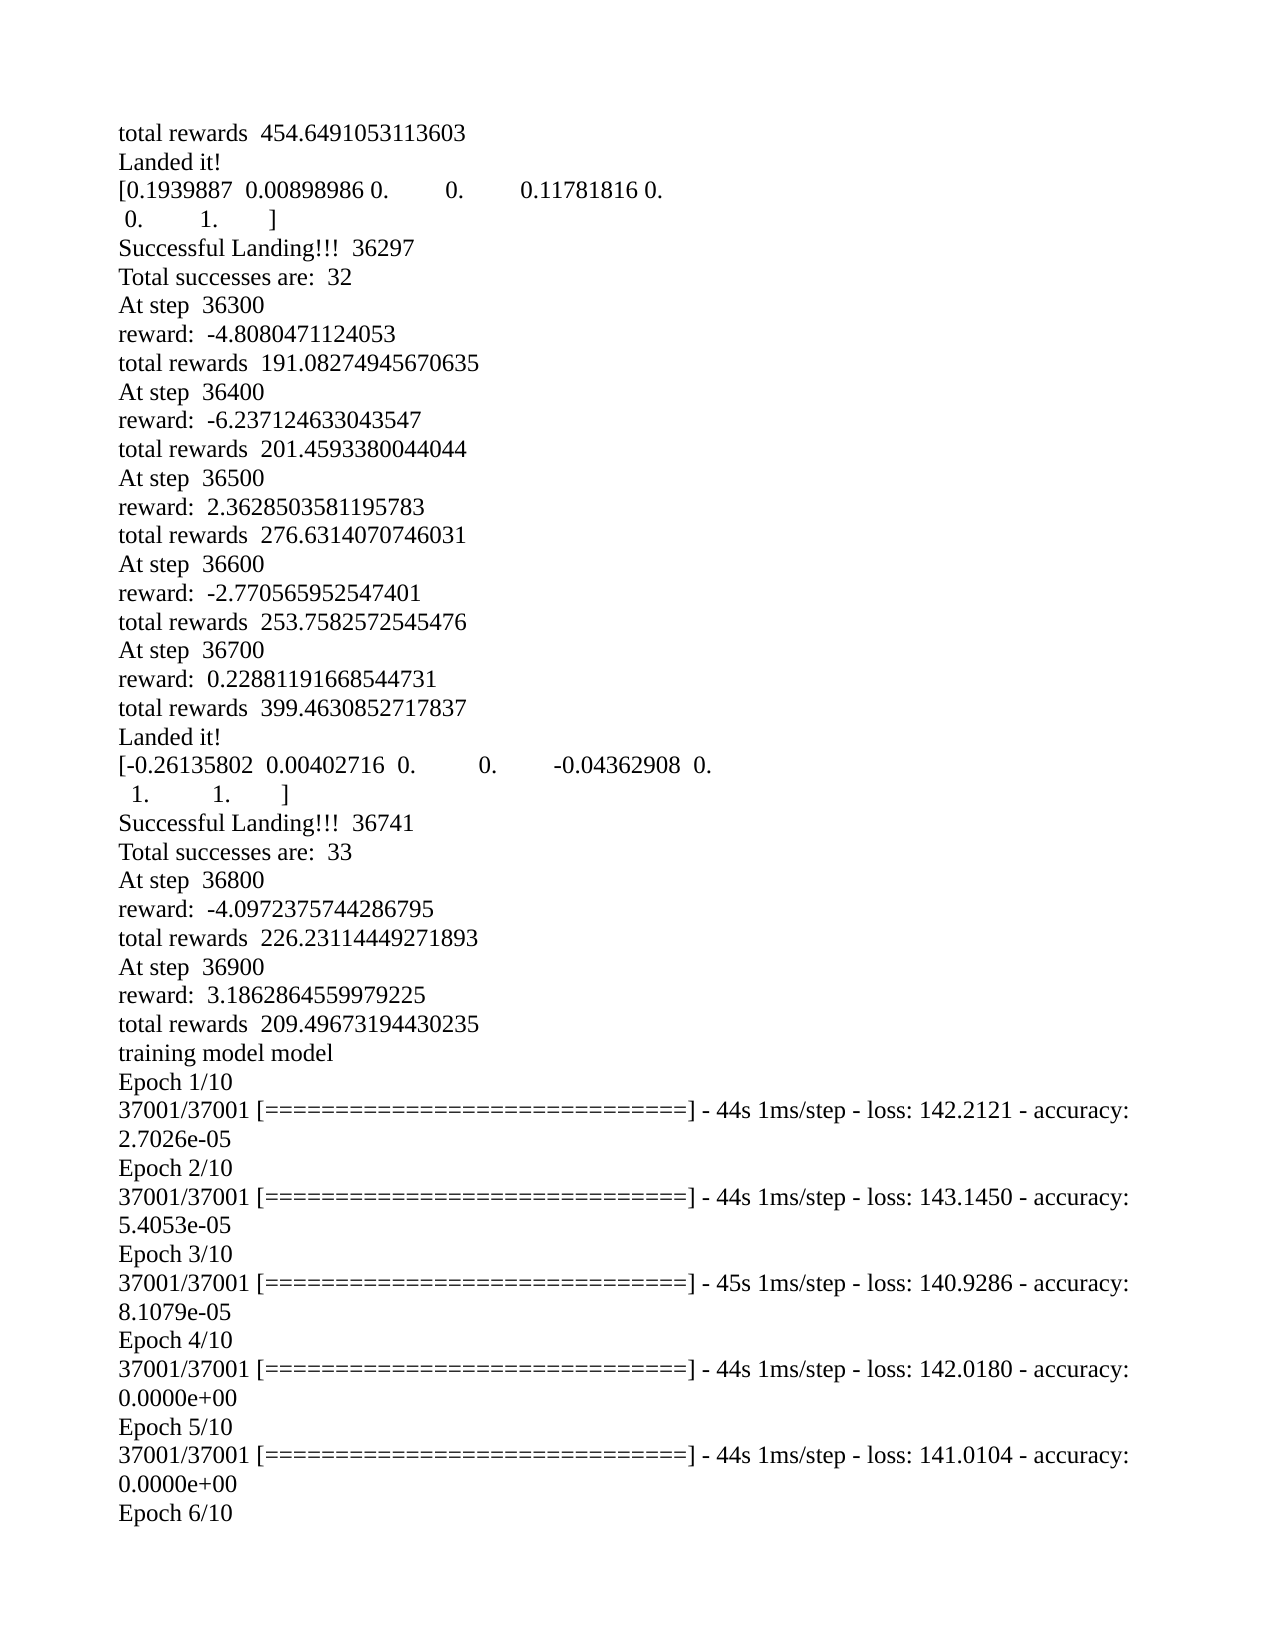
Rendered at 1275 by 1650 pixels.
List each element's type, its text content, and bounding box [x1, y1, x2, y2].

text At step 36800 [118, 866, 1157, 894]
text At step 36700 [118, 636, 1157, 664]
text Successful Landing!!! 36297 [118, 233, 1157, 262]
text total rewards 399.4630852717837 [118, 693, 1157, 722]
text total rewards 201.4593380044044 [118, 434, 1157, 463]
text 37001/37001 [==============================] - 44s 1ms/step - loss: 142.2121 - accuracy: 2.7026e-05 [118, 1096, 1157, 1153]
text reward: 0.22881191668544731 [118, 664, 1157, 693]
text Successful Landing!!! 36741 [118, 808, 1157, 837]
text reward: -2.770565952547401 [118, 578, 1157, 607]
text reward: 3.1862864559979225 [118, 981, 1157, 1009]
text 37001/37001 [==============================] - 44s 1ms/step - loss: 143.1450 - accuracy: 5.4053e-05 [118, 1182, 1157, 1239]
text Epoch 6/10 [118, 1498, 1157, 1527]
text reward: -6.237124633043547 [118, 406, 1157, 434]
text reward: -4.0972375744286795 [118, 894, 1157, 923]
text At step 36500 [118, 463, 1157, 492]
text Epoch 2/10 [118, 1153, 1157, 1182]
text At step 36600 [118, 549, 1157, 578]
text total rewards 209.49673194430235 [118, 1009, 1157, 1038]
text total rewards 253.7582572545476 [118, 607, 1157, 636]
text reward: -4.8080471124053 [118, 319, 1157, 348]
text Epoch 5/10 [118, 1412, 1157, 1441]
text [-0.26135802 0.00402716 0. 0. -0.04362908 0. [118, 751, 1157, 779]
text 1. 1. ] [118, 779, 1157, 808]
text 0. 1. ] [118, 204, 1157, 233]
text Landed it! [118, 147, 1157, 176]
text At step 36900 [118, 952, 1157, 981]
text training model model [118, 1038, 1157, 1067]
text total rewards 276.6314070746031 [118, 521, 1157, 549]
text Epoch 4/10 [118, 1326, 1157, 1354]
text 37001/37001 [==============================] - 44s 1ms/step - loss: 141.0104 - accuracy: 0.0000e+00 [118, 1441, 1157, 1498]
text Epoch 1/10 [118, 1067, 1157, 1096]
text Total successes are: 32 [118, 262, 1157, 291]
text At step 36300 [118, 291, 1157, 319]
text At step 36400 [118, 377, 1157, 406]
text total rewards 191.08274945670635 [118, 348, 1157, 377]
text 37001/37001 [==============================] - 45s 1ms/step - loss: 140.9286 - accuracy: 8.1079e-05 [118, 1268, 1157, 1326]
text 37001/37001 [==============================] - 44s 1ms/step - loss: 142.0180 - accuracy: 0.0000e+00 [118, 1354, 1157, 1412]
text Total successes are: 33 [118, 837, 1157, 866]
text total rewards 454.6491053113603 [118, 118, 1157, 147]
text Landed it! [118, 722, 1157, 751]
text [0.1939887 0.00898986 0. 0. 0.11781816 0. [118, 176, 1157, 204]
text Epoch 3/10 [118, 1239, 1157, 1268]
text reward: 2.3628503581195783 [118, 492, 1157, 521]
text total rewards 226.23114449271893 [118, 923, 1157, 952]
